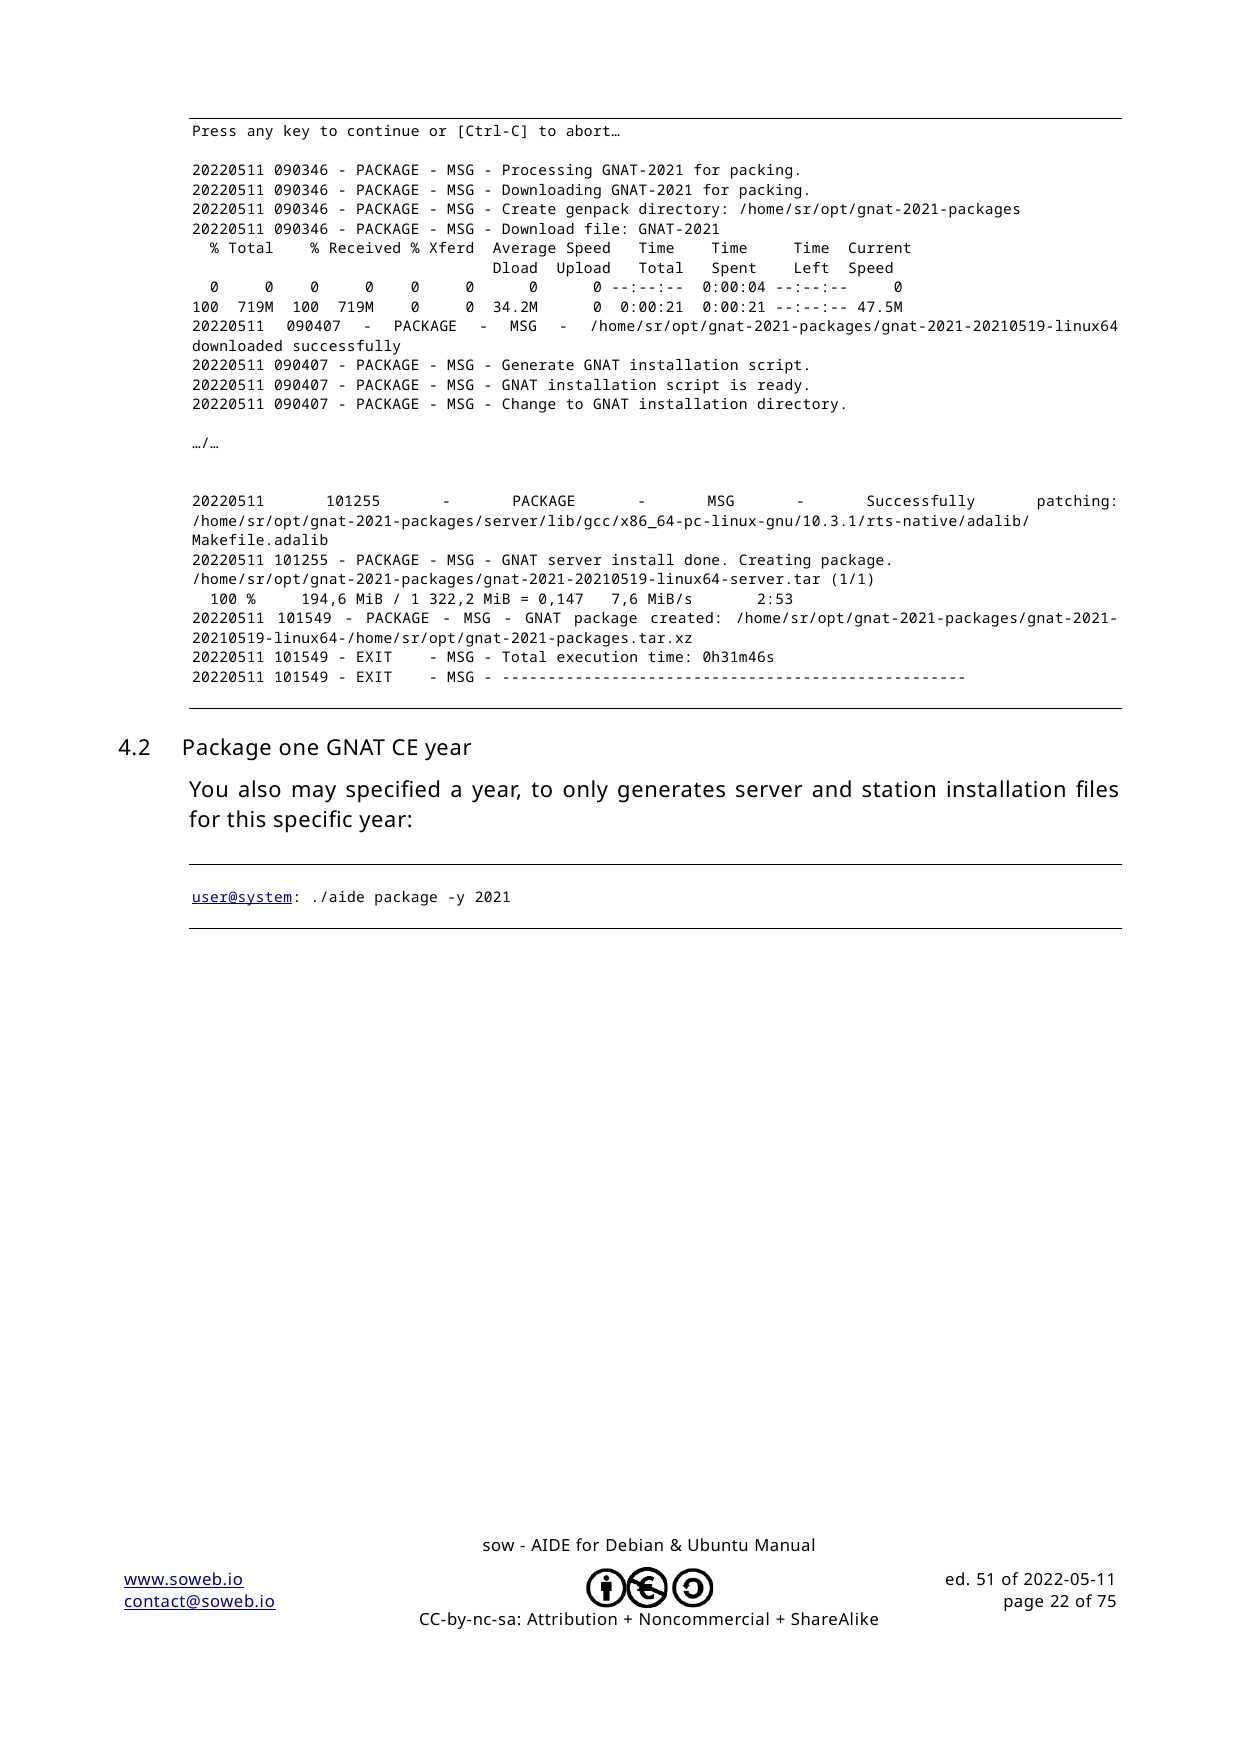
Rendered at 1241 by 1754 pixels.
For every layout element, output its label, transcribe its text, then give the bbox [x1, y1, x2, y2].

list 20220511 090346 - PACKAGE - MSG - Create genpack directory: /home/sr/opt/gnat-2021-packages [189, 196, 1122, 216]
list 20220511 090346 - PACKAGE - MSG - Downloading GNAT-2021 for packing. [189, 177, 1122, 196]
list 20220511 101549 - PACKAGE - MSG - GNAT package created: /home/sr/opt/gnat-2021-packages/gnat-2021-20210519-linux64-/home/sr/opt/gnat-2021-packages.tar.xz [189, 605, 1122, 644]
list 20220511 101549 - EXIT - MSG - --------------------------------------------------- [189, 663, 1122, 686]
picture [672, 1567, 714, 1608]
list 20220511 090407 - PACKAGE - MSG - GNAT installation script is ready. [189, 371, 1122, 391]
list % Total % Received % Xferd Average Speed Time Time Time Current [189, 235, 1122, 254]
list 20220511 090407 - PACKAGE - MSG - Change to GNAT installation directory. …/… 20220511 101255 - PACKAGE - MSG - Successfully patching: /home/sr/opt/gnat-2021-packages/server/lib/gcc/x86_64-pc-linux-gnu/10.3.1/rts-native/adalib/Makefile.adalib [189, 391, 1122, 547]
list /home/sr/opt/gnat-2021-packages/gnat-2021-20210519-linux64-server.tar (1/1) [189, 566, 1122, 586]
list 20220511 090407 - PACKAGE - MSG - /home/sr/opt/gnat-2021-packages/gnat-2021-20210519-linux64 downloaded successfully [189, 313, 1122, 352]
list 20220511 090407 - PACKAGE - MSG - Generate GNAT installation script. [189, 352, 1122, 371]
list Press any key to continue or [Ctrl-C] to abort… 20220511 090346 - PACKAGE - MSG - Processing GNAT-2021 for packing. [189, 119, 1122, 177]
list user@system: ./aide package -y 2021 [189, 865, 1122, 928]
list 20220511 101549 - EXIT - MSG - Total execution time: 0h31m46s [189, 644, 1122, 663]
list 20220511 090346 - PACKAGE - MSG - Download file: GNAT-2021 [189, 216, 1122, 235]
list 100 % 194,6 MiB / 1 322,2 MiB = 0,147 7,6 MiB/s 2:53 [189, 586, 1122, 605]
list Dload Upload Total Spent Left Speed [189, 254, 1122, 274]
text You also may specified a year, to only generates server and station installation files for this specific year: [189, 774, 1122, 834]
picture [585, 1567, 668, 1608]
list 0 0 0 0 0 0 0 0 --:--:-- 0:00:04 --:--:-- 0 [189, 274, 1122, 293]
subtitle Package one GNAT CE year [118, 732, 1122, 762]
list 100 719M 100 719M 0 0 34.2M 0 0:00:21 0:00:21 --:--:-- 47.5M [189, 293, 1122, 313]
list 20220511 101255 - PACKAGE - MSG - GNAT server install done. Creating package. [189, 547, 1122, 566]
